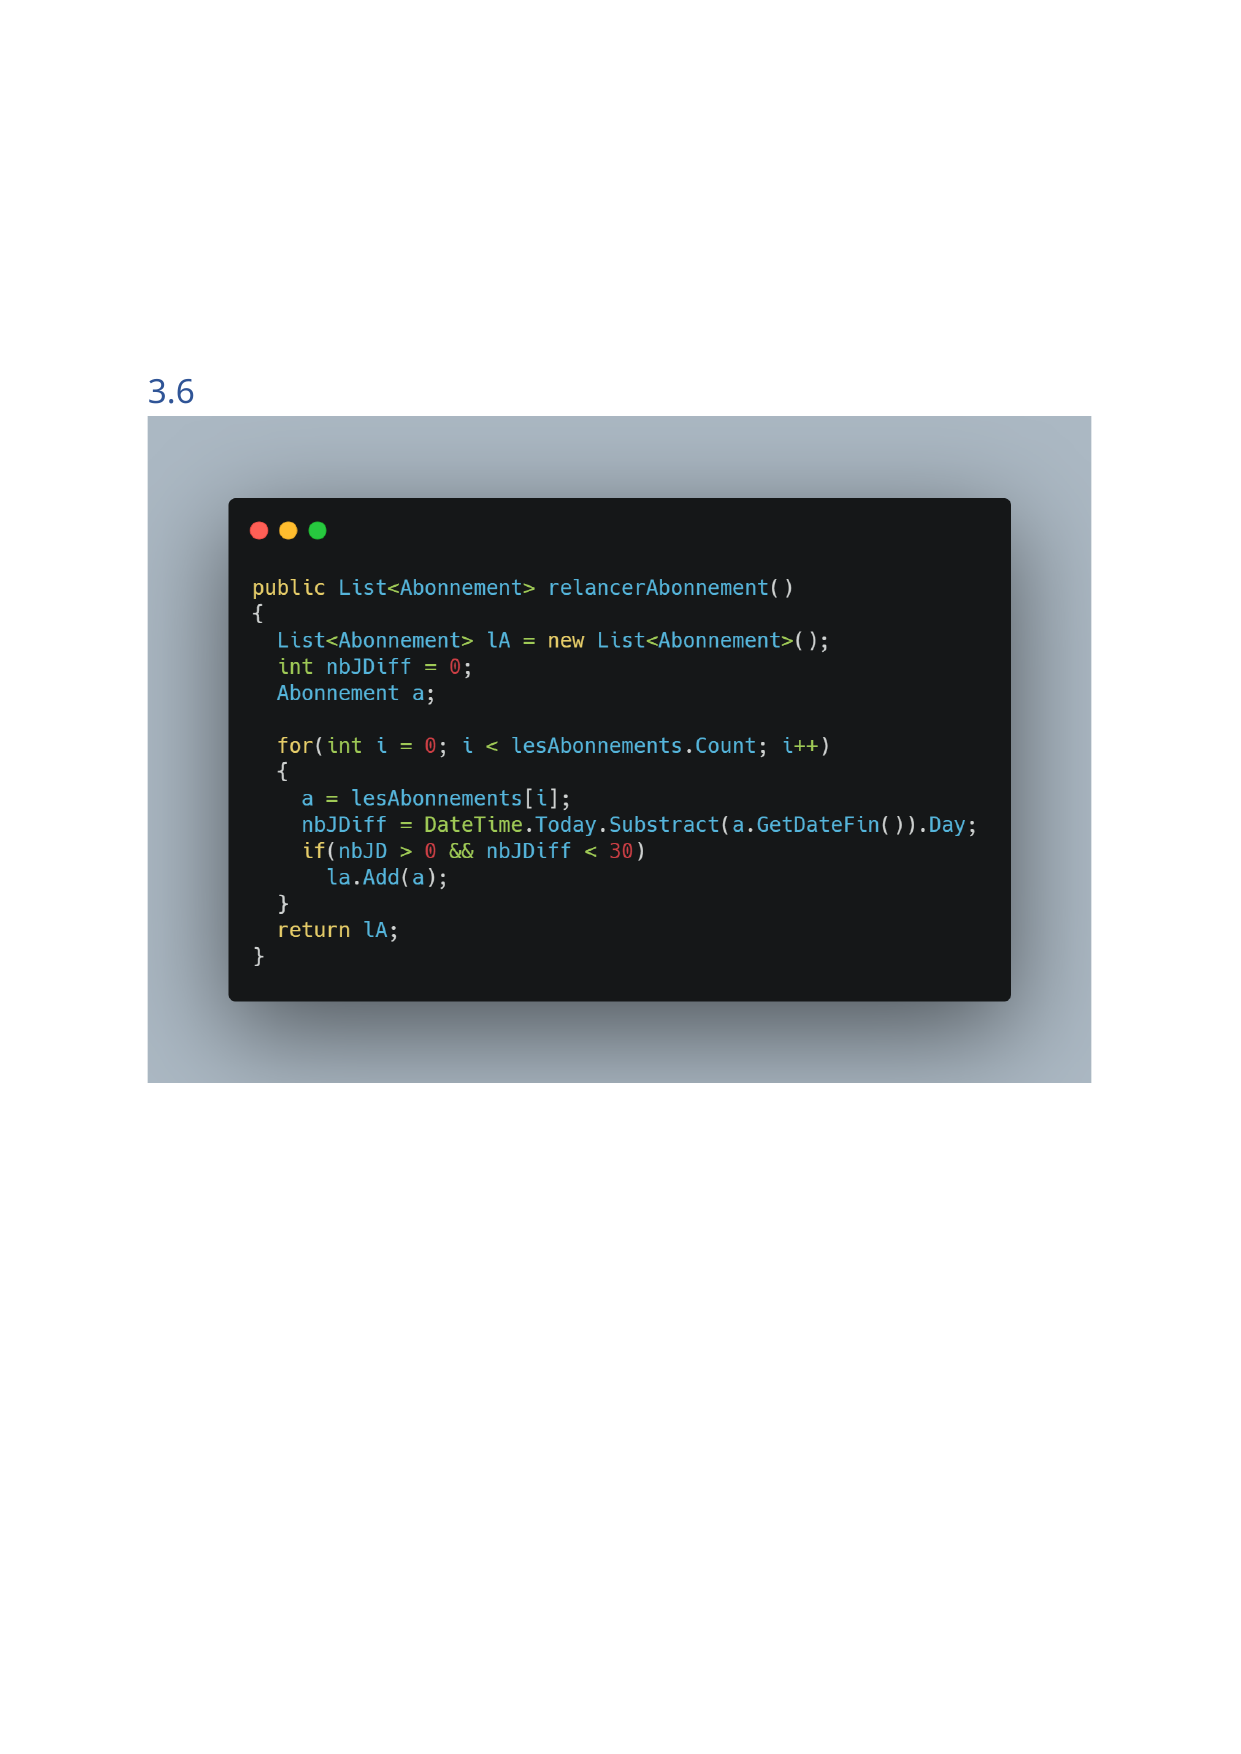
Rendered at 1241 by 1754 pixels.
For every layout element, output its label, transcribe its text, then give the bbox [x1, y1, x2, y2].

subtitle 3.6 [148, 368, 1093, 414]
